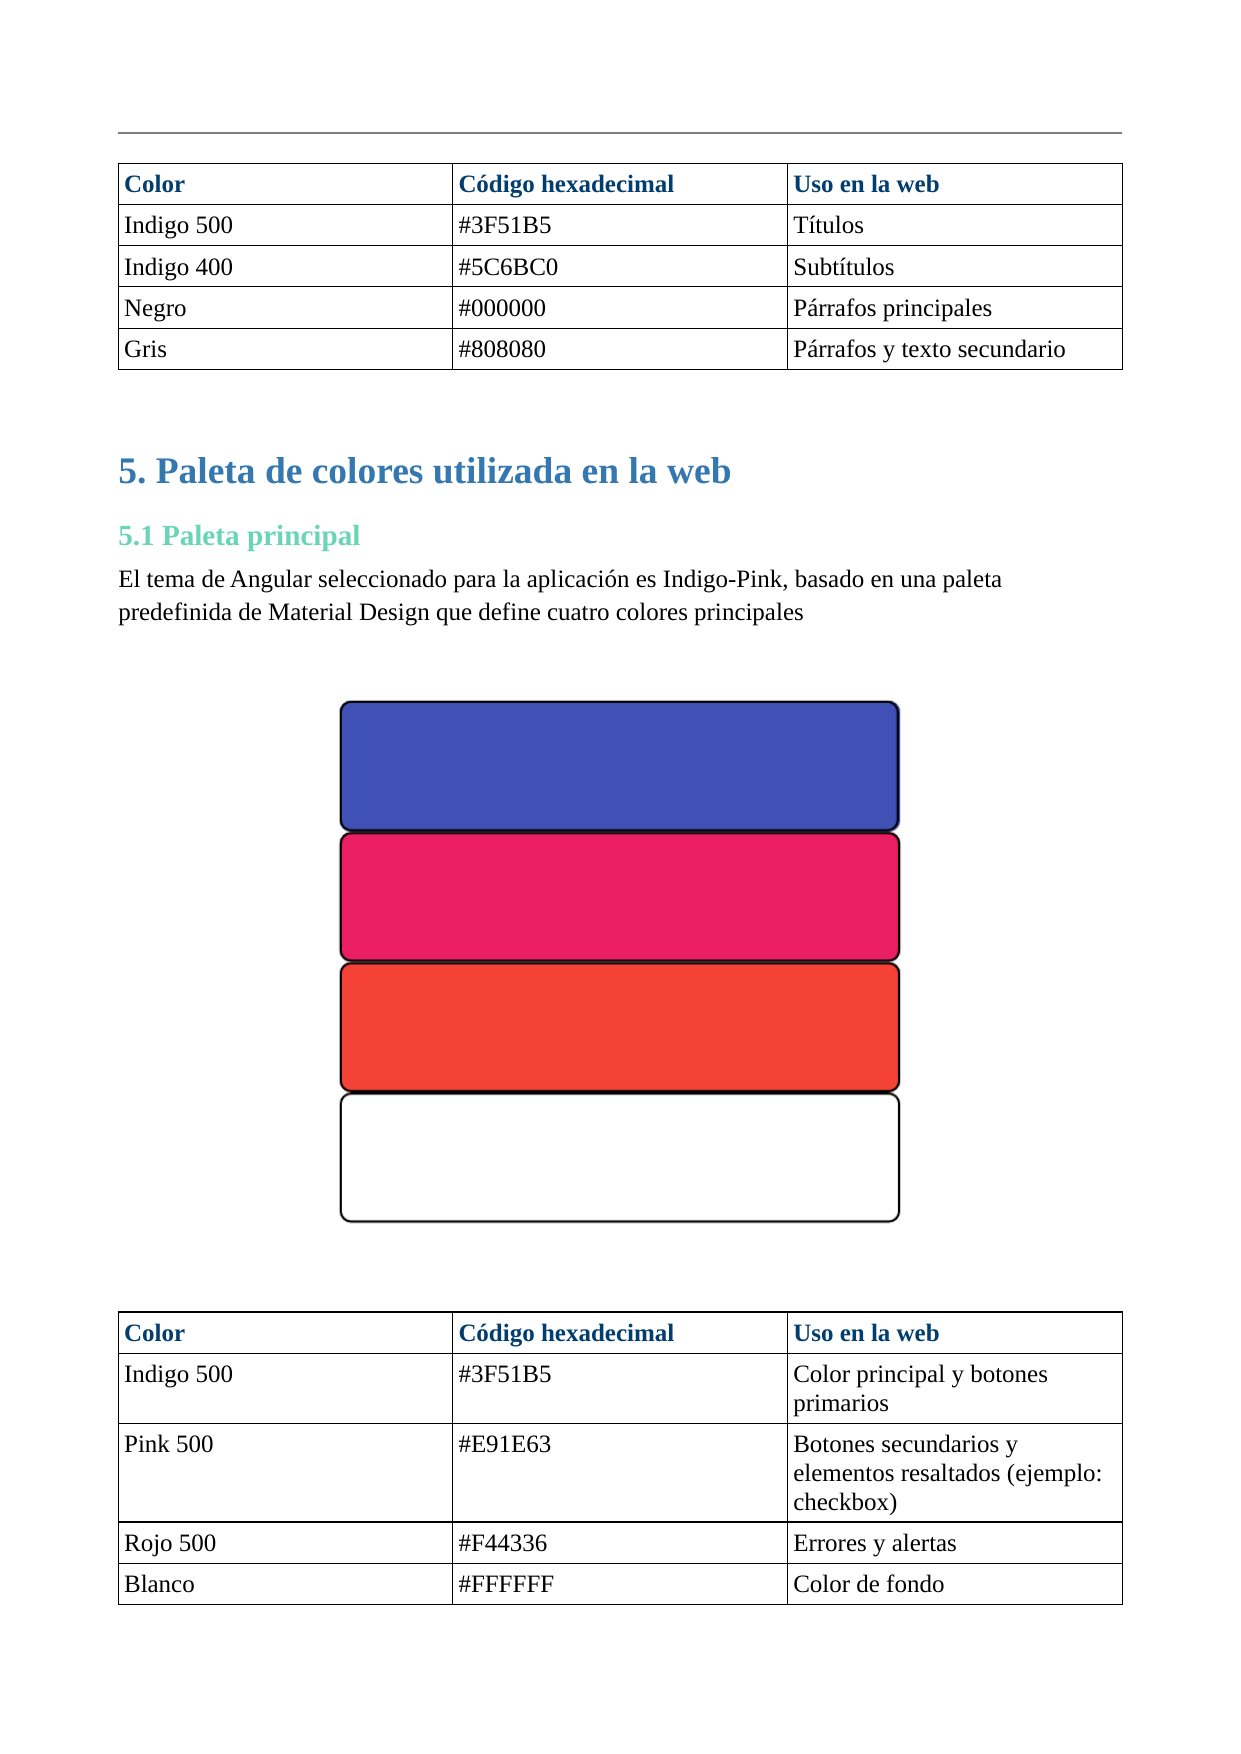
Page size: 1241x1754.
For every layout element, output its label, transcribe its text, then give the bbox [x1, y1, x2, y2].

table_cell Rojo 500 [119, 1523, 452, 1563]
table_header Uso en la web [788, 164, 1122, 204]
subtitle 5.1 Paleta principal [118, 518, 1122, 552]
table_header Código hexadecimal [453, 164, 787, 204]
picture [331, 692, 909, 1231]
table_cell Párrafos y texto secundario [788, 329, 1122, 369]
table_cell #5C6BC0 [453, 246, 787, 286]
table_cell #3F51B5 [453, 1354, 787, 1423]
table_cell #000000 [453, 287, 787, 327]
table_cell #FFFFFF [453, 1564, 787, 1604]
table_cell Párrafos principales [788, 287, 1122, 327]
table_header Uso en la web [788, 1313, 1122, 1353]
table_cell Indigo 500 [119, 205, 452, 245]
table_cell Errores y alertas [788, 1523, 1122, 1563]
table_header Color [119, 1313, 452, 1353]
table_cell Gris [119, 329, 452, 369]
table_cell #808080 [453, 329, 787, 369]
table_header Código hexadecimal [453, 1313, 787, 1353]
table_cell Indigo 500 [119, 1354, 452, 1423]
subtitle 5. Paleta de colores utilizada en la web [118, 448, 1122, 491]
table_cell Pink 500 [119, 1424, 452, 1521]
text El tema de Angular seleccionado para la aplicación es Indigo-Pink, basado en una paleta predefinida de Material Design que define cuatro colores principales [118, 564, 1122, 626]
table_cell Títulos [788, 205, 1122, 245]
table_cell Blanco [119, 1564, 452, 1604]
table_header Color [119, 164, 452, 204]
table_cell #F44336 [453, 1523, 787, 1563]
table_cell Botones secundarios y elementos resaltados (ejemplo: checkbox) [788, 1424, 1122, 1521]
table_cell Indigo 400 [119, 246, 452, 286]
table_cell Color de fondo [788, 1564, 1122, 1604]
table_cell Negro [119, 287, 452, 327]
table_cell Subtítulos [788, 246, 1122, 286]
table_cell #3F51B5 [453, 205, 787, 245]
table_cell Color principal y botones primarios [788, 1354, 1122, 1423]
table_cell #E91E63 [453, 1424, 787, 1521]
